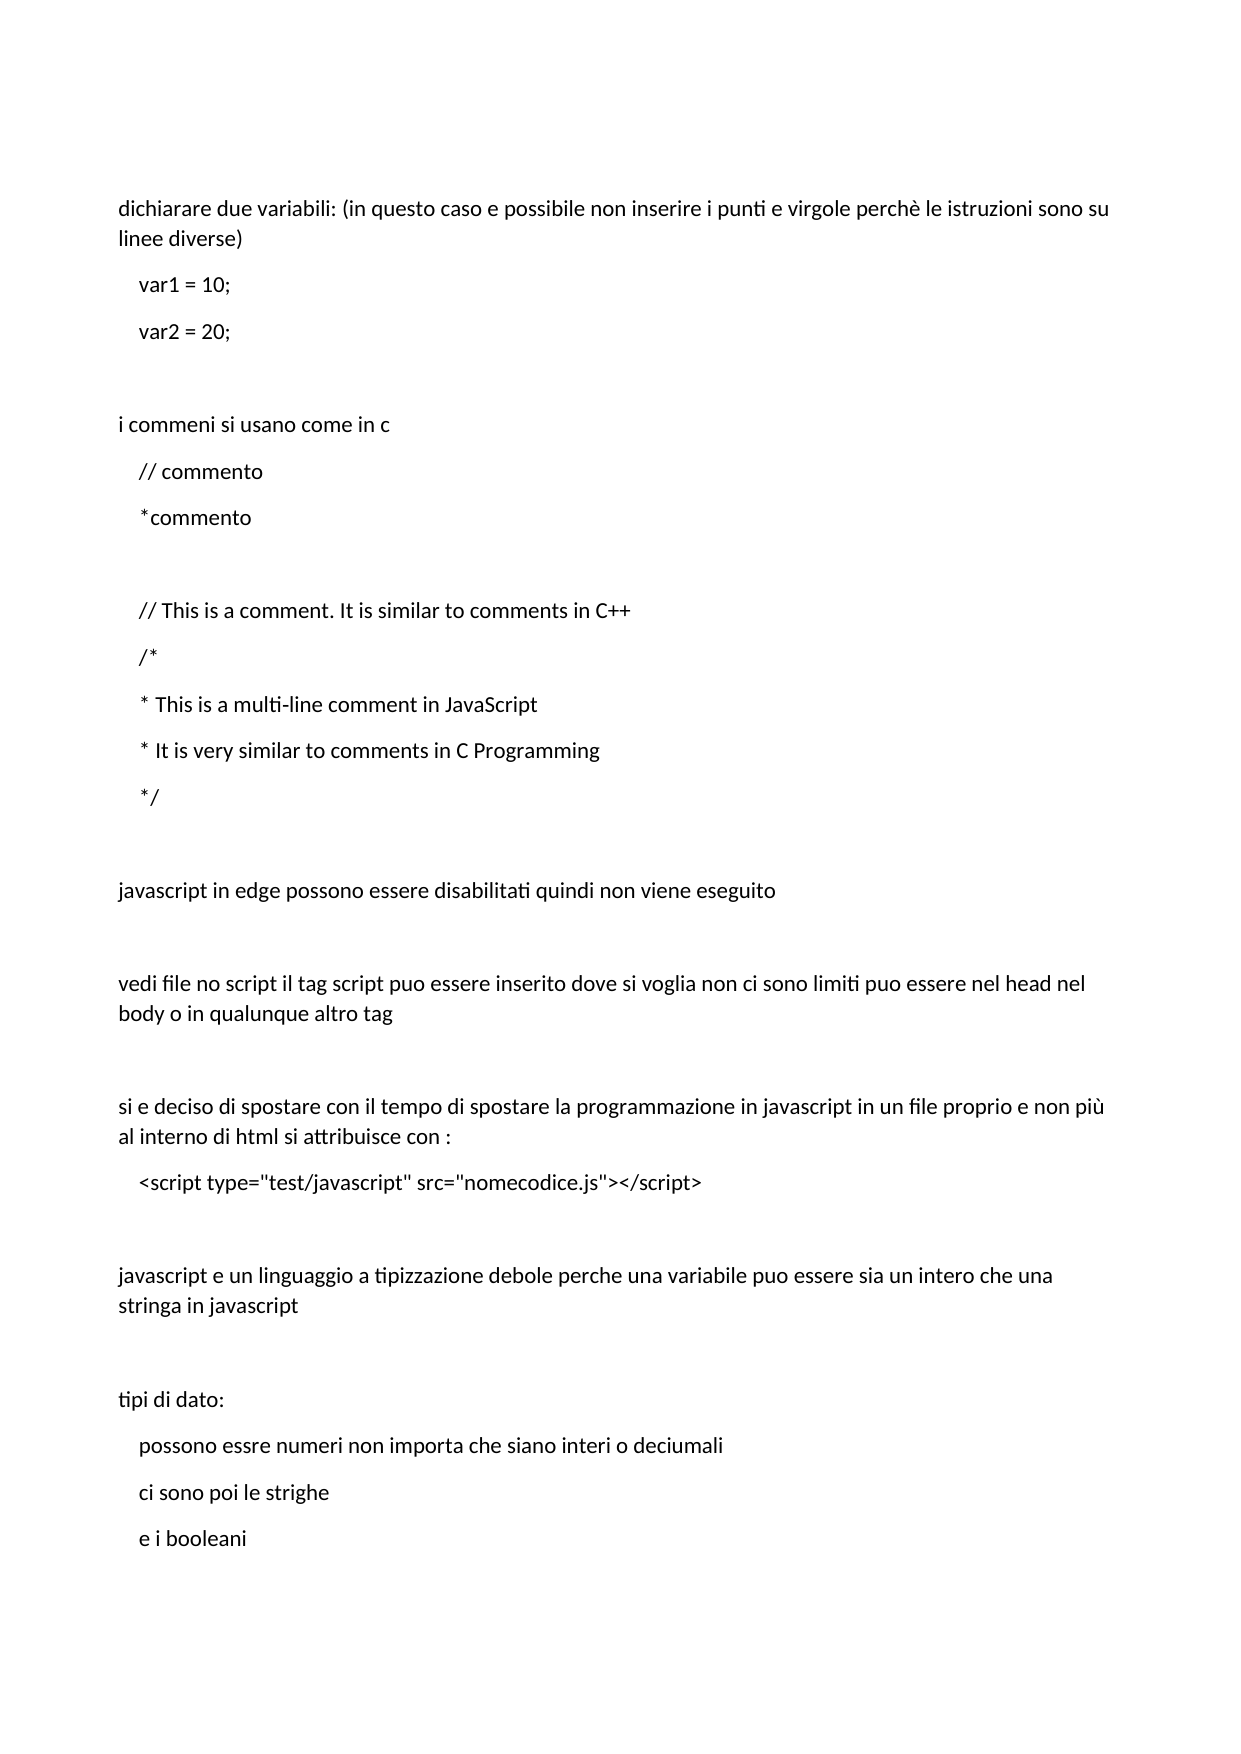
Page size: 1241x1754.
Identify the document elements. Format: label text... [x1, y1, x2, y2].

text // commento [118, 457, 1122, 485]
text // This is a comment. It is similar to comments in C++ [118, 597, 1122, 624]
text <script type="test/javascript" src="nomecodice.js"></script> [118, 1168, 1122, 1197]
text vedi file no script il tag script puo essere inserito dove si voglia non ci sono limiti puo essere nel head nel body o in qualunque altro tag [118, 969, 1122, 1027]
text var2 = 20; [118, 317, 1122, 345]
text ci sono poi le strighe [118, 1478, 1122, 1506]
text dichiarare due variabili: (in questo caso e possibile non inserire i punti e virgole perchè le istruzioni sono su linee diverse) [118, 194, 1122, 252]
text */ [118, 783, 1122, 811]
text si e deciso di spostare con il tempo di spostare la programmazione in javascript in un file proprio e non più al interno di html si attribuisce con : [118, 1092, 1122, 1150]
text * It is very similar to comments in C Programming [118, 736, 1122, 764]
text /* [118, 643, 1122, 671]
text i commeni si usano come in c [118, 410, 1122, 438]
text var1 = 10; [118, 271, 1122, 299]
text possono essre numeri non importa che siano interi o deciumali [118, 1431, 1122, 1459]
text e i booleani [118, 1524, 1122, 1552]
text *commento [118, 503, 1122, 531]
text tipi di dato: [118, 1385, 1122, 1413]
text javascript e un linguaggio a tipizzazione debole perche una variabile puo essere sia un intero che una stringa in javascript [118, 1262, 1122, 1319]
text javascript in edge possono essere disabilitati quindi non viene eseguito [118, 876, 1122, 904]
text * This is a multi‐line comment in JavaScript [118, 690, 1122, 718]
